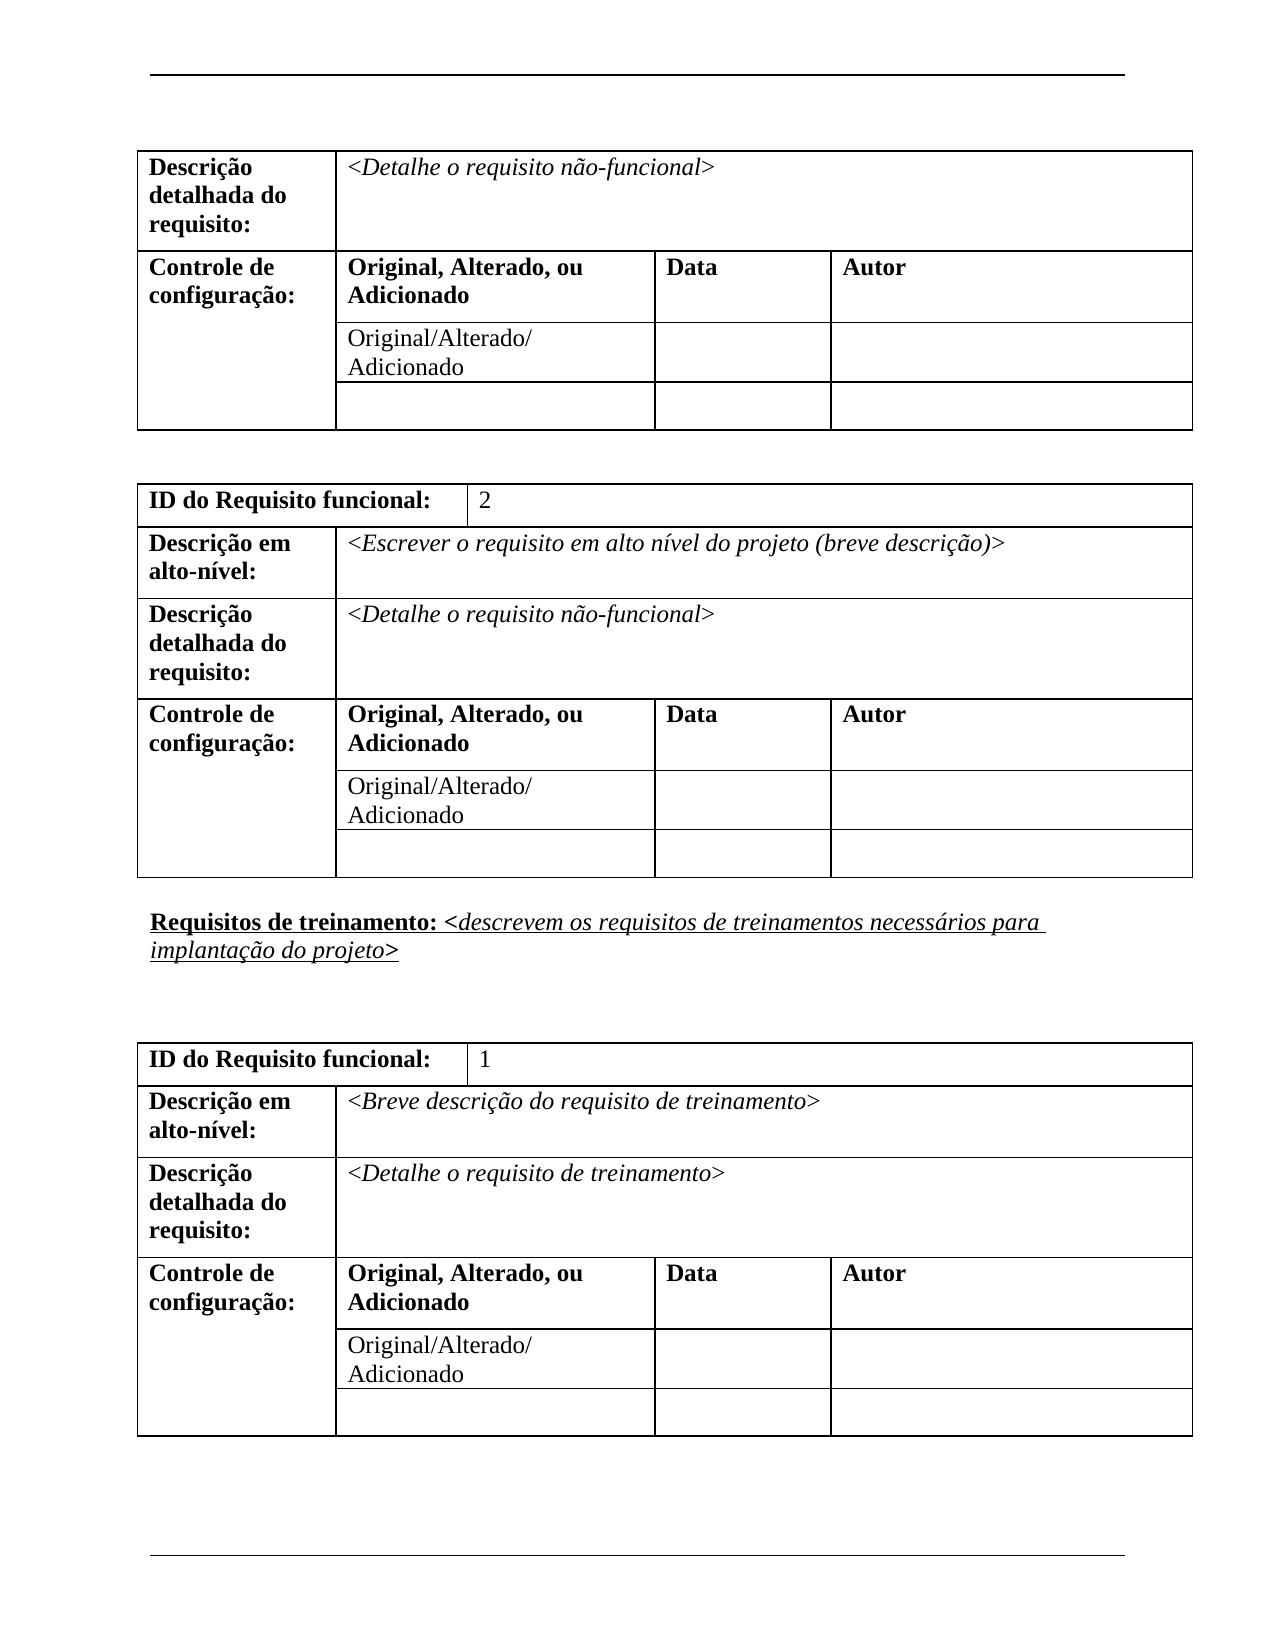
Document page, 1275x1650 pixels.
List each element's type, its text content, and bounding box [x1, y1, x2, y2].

table_cell Descrição detalhada do requisito: [138, 599, 335, 698]
table_cell Descrição detalhada do requisito: [138, 152, 335, 250]
table_cell Original/Alterado/Adicionado [337, 771, 654, 828]
table_cell Controle de configuração: [138, 252, 335, 429]
table_cell [337, 1389, 654, 1435]
table_cell <Detalhe o requisito não-funcional> [337, 152, 1192, 250]
table_header 2 [468, 485, 1192, 526]
table_cell Autor [832, 252, 1192, 322]
table_cell Original/Alterado/Adicionado [337, 1330, 654, 1387]
table_cell Controle de configuração: [138, 700, 335, 876]
table_cell Original, Alterado, ou Adicionado [337, 1258, 654, 1328]
table_cell [337, 383, 654, 429]
table_cell [656, 830, 830, 876]
table_cell Autor [832, 700, 1192, 769]
table_cell [656, 383, 830, 429]
table_header ID do Requisito funcional: [138, 485, 467, 526]
table_cell Descrição em alto-nível: [138, 528, 335, 598]
table_cell [832, 1389, 1192, 1435]
table_header ID do Requisito funcional: [138, 1044, 467, 1085]
table_cell <Detalhe o requisito de treinamento> [337, 1158, 1192, 1257]
table_cell [656, 1330, 830, 1387]
table_cell [656, 323, 830, 381]
table_cell [832, 771, 1192, 828]
table_cell [656, 1389, 830, 1435]
table_cell Data [656, 252, 830, 322]
table_cell [832, 323, 1192, 381]
table_cell Controle de configuração: [138, 1258, 335, 1435]
text Requisitos de treinamento: <descrevem os requisitos de treinamentos necessários para implantação do projeto> [150, 907, 1125, 964]
table_cell Descrição detalhada do requisito: [138, 1158, 335, 1257]
table_cell [832, 1330, 1192, 1387]
table_cell Original, Alterado, ou Adicionado [337, 700, 654, 769]
table_cell <Breve descrição do requisito de treinamento> [337, 1087, 1192, 1156]
table_cell Data [656, 1258, 830, 1328]
table_cell [832, 830, 1192, 876]
table_cell [337, 830, 654, 876]
table_cell [656, 771, 830, 828]
table_cell Autor [832, 1258, 1192, 1328]
table_header 1 [468, 1044, 1192, 1085]
table_cell Original/Alterado/Adicionado [337, 323, 654, 381]
table_cell [832, 383, 1192, 429]
table_cell <Detalhe o requisito não-funcional> [337, 599, 1192, 698]
table_cell Data [656, 700, 830, 769]
table_cell Descrição em alto-nível: [138, 1087, 335, 1156]
table_cell Original, Alterado, ou Adicionado [337, 252, 654, 322]
table_cell <Escrever o requisito em alto nível do projeto (breve descrição)> [337, 528, 1192, 598]
